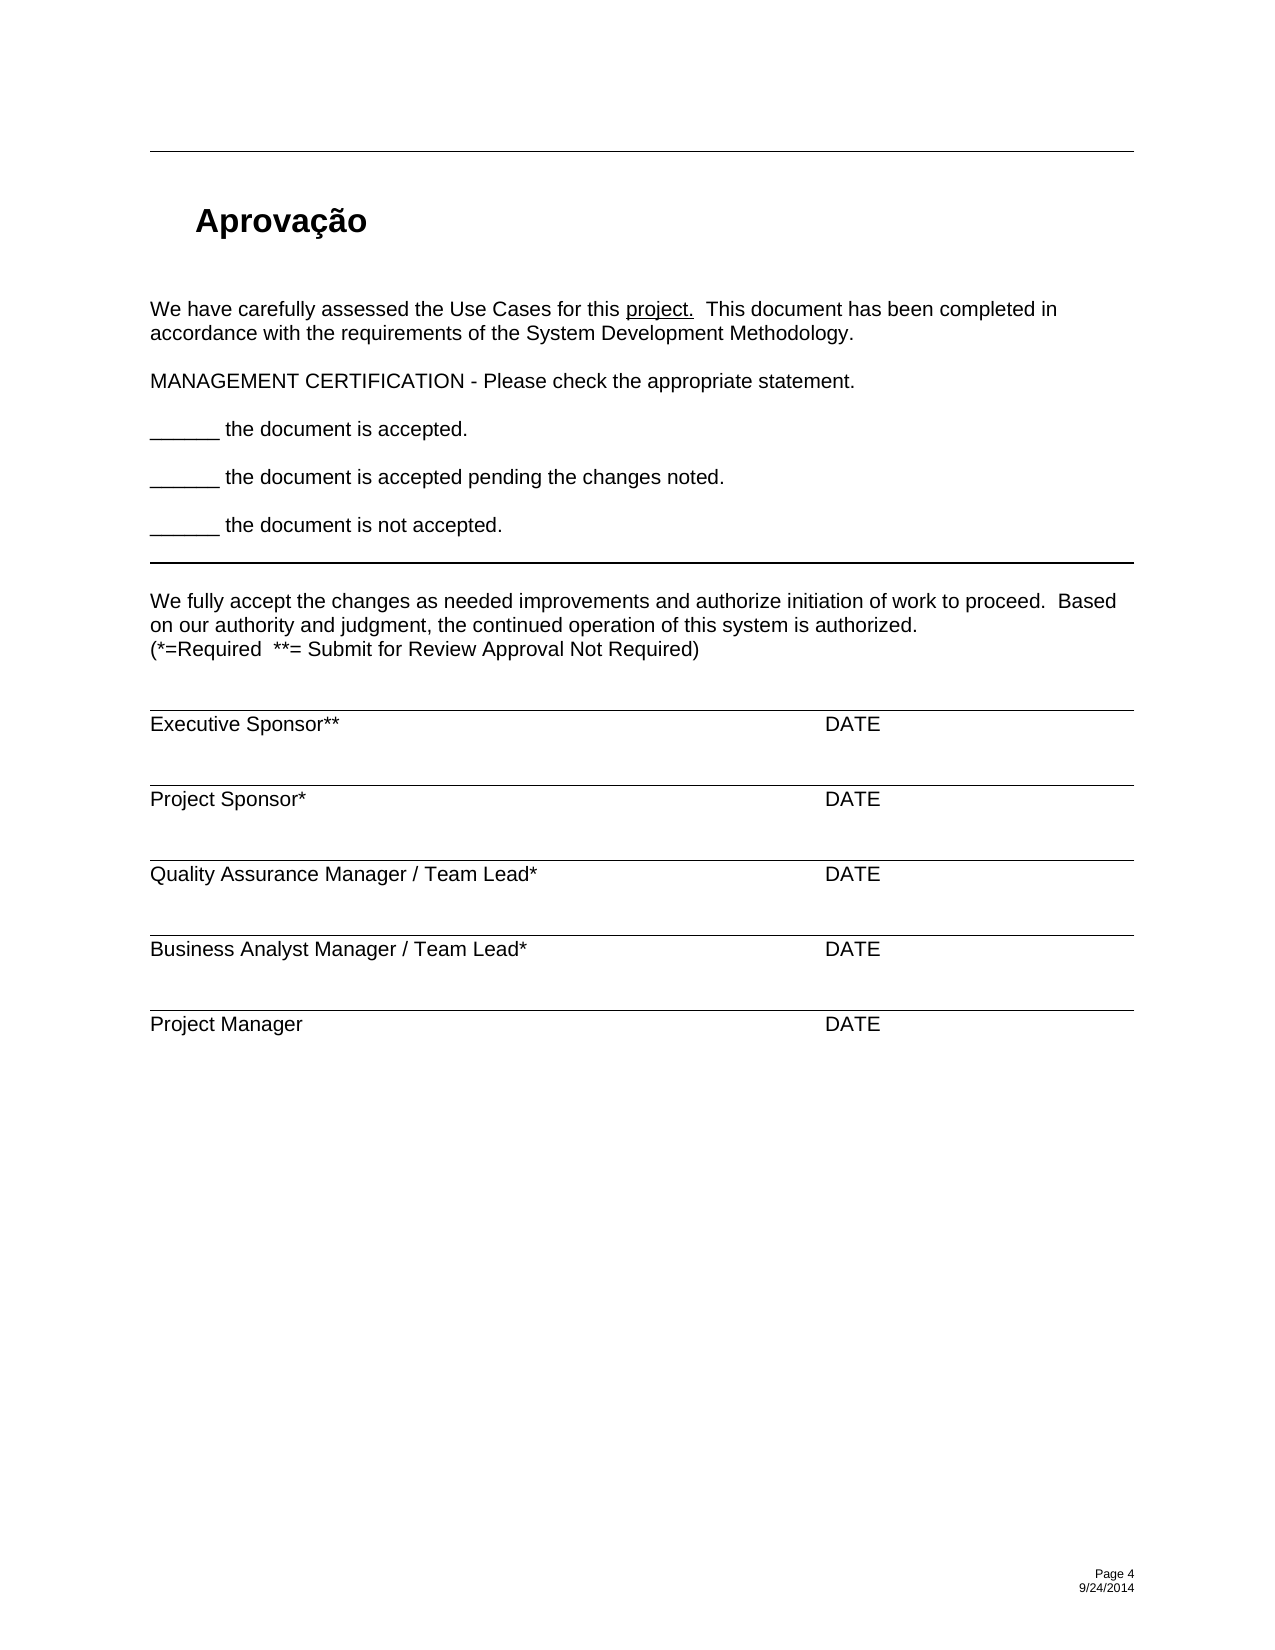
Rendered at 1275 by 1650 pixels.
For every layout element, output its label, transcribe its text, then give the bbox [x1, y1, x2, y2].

text Project Sponsor* DATE [150, 786, 1134, 810]
text (*=Required **= Submit for Review Approval Not Required) [150, 636, 1134, 660]
text ______ the document is accepted. [150, 417, 1134, 441]
subtitle Aprovação [150, 201, 1134, 239]
text Executive Sponsor** DATE [150, 711, 1134, 735]
text ______ the document is accepted pending the changes noted. [150, 464, 1134, 488]
text MANAGEMENT CERTIFICATION - Please check the appropriate statement. [150, 369, 1134, 393]
text Project Manager DATE [150, 1011, 1134, 1035]
text Quality Assurance Manager / Team Lead* DATE [150, 861, 1134, 885]
text ______ the document is not accepted. [150, 512, 1134, 536]
text We fully accept the changes as needed improvements and authorize initiation of work to proceed. Based on our authority and judgment, the continued operation of this system is authorized. [150, 588, 1134, 636]
text We have carefully assessed the Use Cases for this project. This document has been completed in accordance with the requirements of the System Development Methodology. [150, 297, 1134, 345]
text Business Analyst Manager / Team Lead* DATE [150, 936, 1134, 960]
